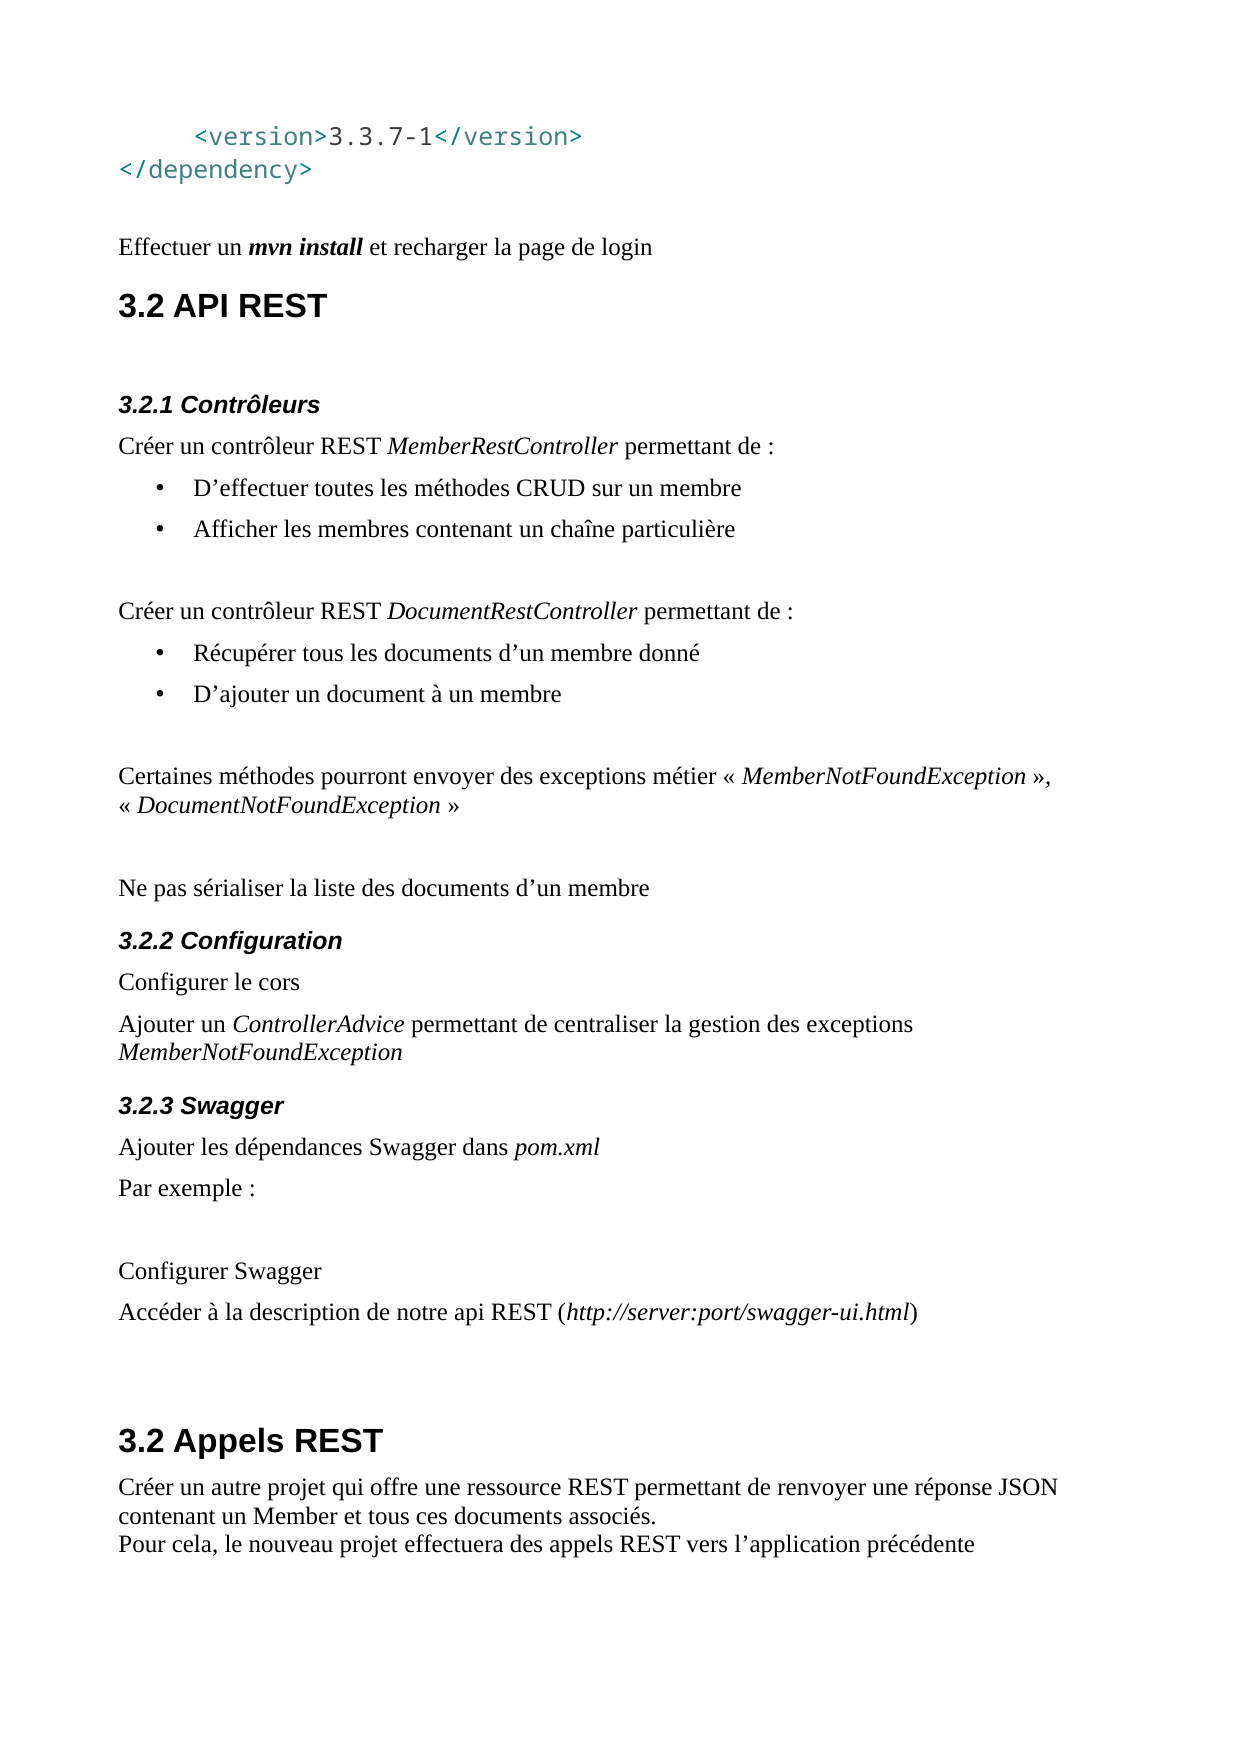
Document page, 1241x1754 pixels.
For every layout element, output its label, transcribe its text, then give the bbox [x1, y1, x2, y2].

text Créer un contrôleur REST DocumentRestController permettant de : [118, 596, 1122, 625]
list Récupérer tous les documents d’un membre donné [156, 638, 1122, 666]
text Accéder à la description de notre api REST (http://server:port/swagger-ui.html) [118, 1297, 1122, 1326]
list D’effectuer toutes les méthodes CRUD sur un membre [156, 473, 1122, 501]
text Certaines méthodes pourront envoyer des exceptions métier « MemberNotFoundException », « DocumentNotFoundException » [118, 761, 1122, 819]
text Effectuer un mvn install et recharger la page de login [118, 232, 1122, 260]
text Configurer le cors [118, 967, 1122, 996]
subtitle 3.2 API REST [118, 285, 1122, 324]
subtitle 3.2.1 Contrôleurs [118, 390, 1122, 419]
list D’ajouter un document à un membre [156, 679, 1122, 708]
text Ajouter un ControllerAdvice permettant de centraliser la gestion des exceptions MemberNotFoundException [118, 1009, 1122, 1066]
text Ne pas sérialiser la liste des documents d’un membre [118, 873, 1122, 901]
subtitle 3.2.2 Configuration [118, 926, 1122, 955]
text </dependency> [118, 152, 1122, 186]
list Afficher les membres contenant un chaîne particulière [156, 514, 1122, 543]
text Créer un autre projet qui offre une ressource REST permettant de renvoyer une réponse JSON contenant un Member et tous ces documents associés. [118, 1472, 1122, 1529]
subtitle 3.2.3 Swagger [118, 1091, 1122, 1120]
text Créer un contrôleur REST MemberRestController permettant de : [118, 431, 1122, 460]
text Configurer Swagger [118, 1256, 1122, 1285]
text Pour cela, le nouveau projet effectuera des appels REST vers l’application précédente [118, 1529, 1122, 1558]
text Par exemple : [118, 1173, 1122, 1202]
text <version>3.3.7-1</version> [118, 118, 1122, 152]
subtitle 3.2 Appels REST [118, 1421, 1122, 1459]
text Ajouter les dépendances Swagger dans pom.xml [118, 1132, 1122, 1161]
